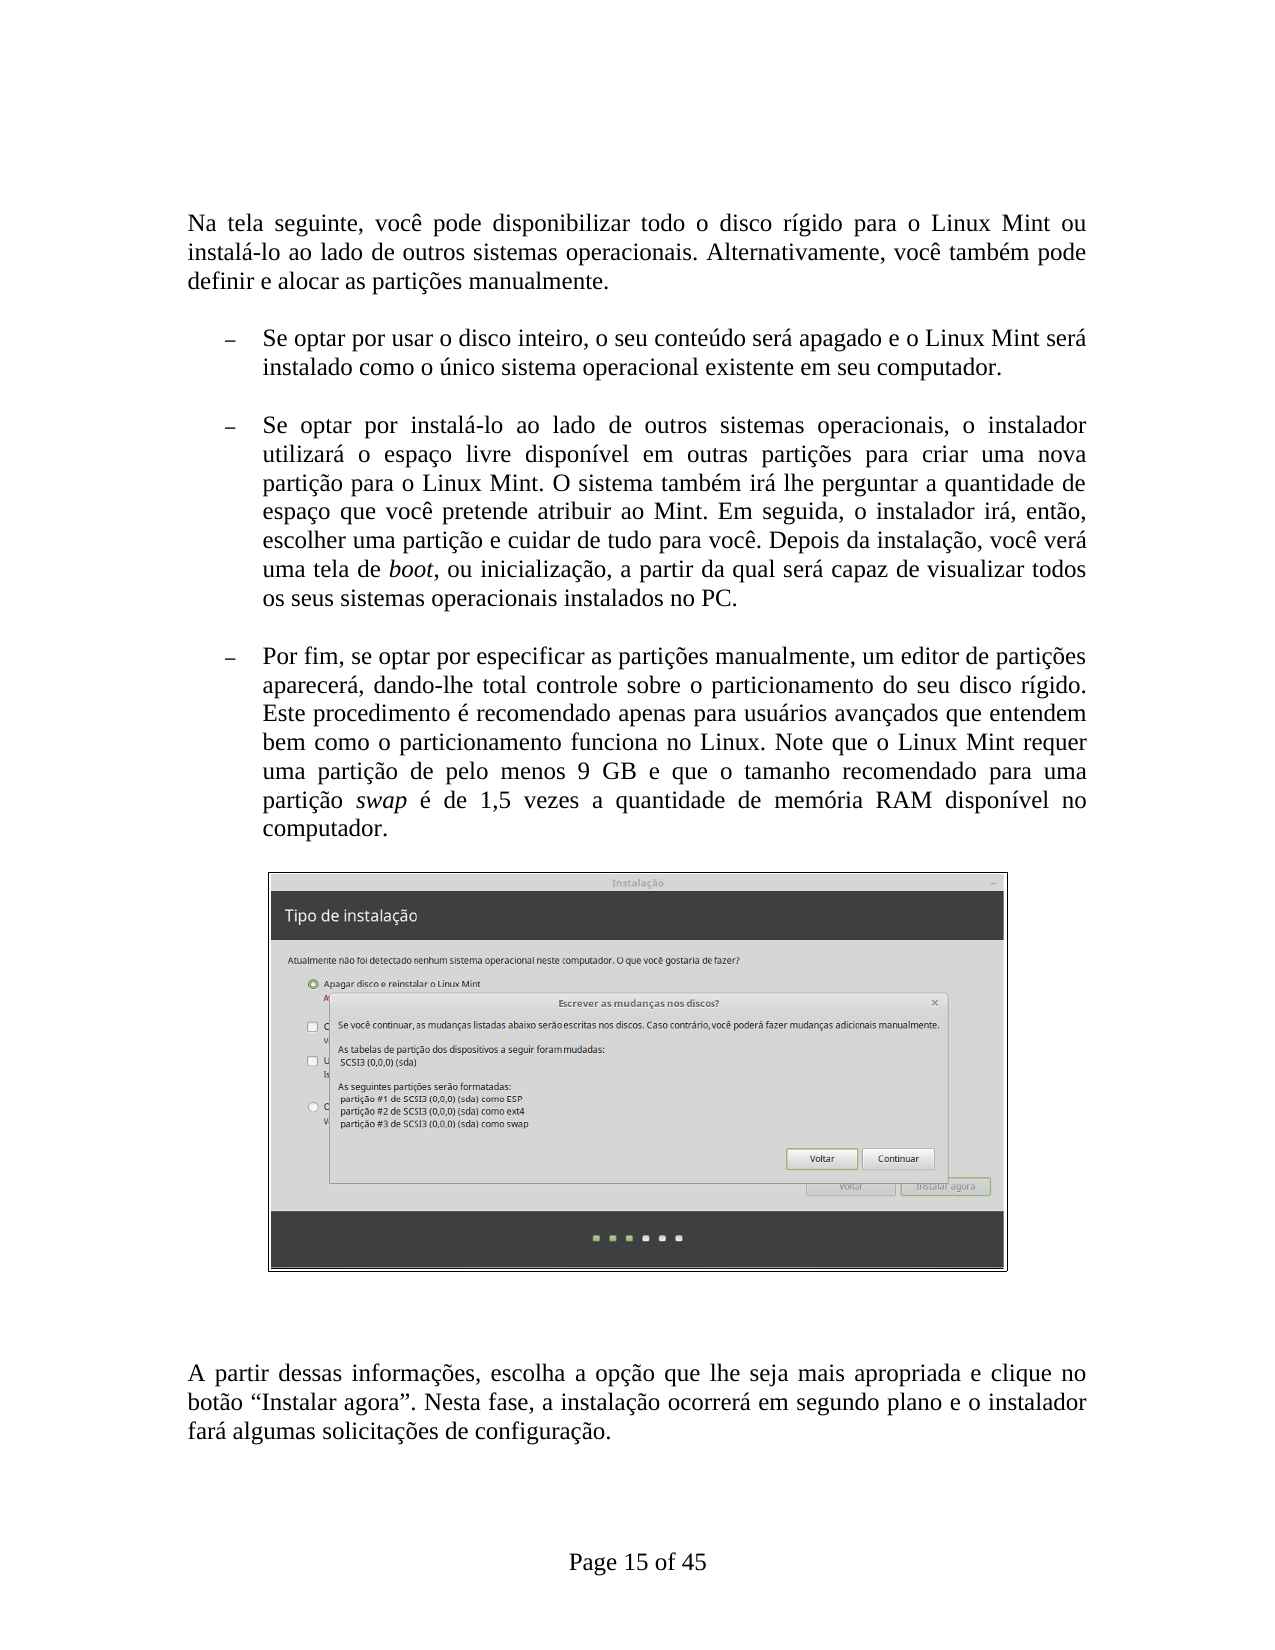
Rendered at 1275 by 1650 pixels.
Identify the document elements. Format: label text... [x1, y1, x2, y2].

list Por fim, se optar por especificar as partições manualmente, um editor de partições aparecerá, dando-lhe total controle sobre o particionamento do seu disco rígido. Este procedimento é recomendado apenas para usuários avançados que entendem bem como o particionamento funciona no Linux. Note que o Linux Mint requer uma partição de pelo menos 9 GB e que o tamanho recomendado para uma partição swap é de 1,5 vezes a quantidade de memória RAM disponível no computador. [225, 641, 1087, 842]
text Na tela seguinte, você pode disponibilizar todo o disco rígido para o Linux Mint ou instalá-lo ao lado de outros sistemas operacionais. Alternativamente, você também pode definir e alocar as partições manualmente. [187, 208, 1087, 294]
picture [271, 874, 1004, 1269]
list Se optar por instalá-lo ao lado de outros sistemas operacionais, o instalador utilizará o espaço livre disponível em outras partições para criar uma nova partição para o Linux Mint. O sistema também irá lhe perguntar a quantidade de espaço que você pretende atribuir ao Mint. Em seguida, o instalador irá, então, escolher uma partição e cuidar de tudo para você. Depois da instalação, você verá uma tela de boot, ou inicialização, a partir da qual será capaz de visualizar todos os seus sistemas operacionais instalados no PC. [225, 410, 1087, 611]
list Se optar por usar o disco inteiro, o seu conteúdo será apagado e o Linux Mint será instalado como o único sistema operacional existente em seu computador. [225, 323, 1087, 381]
text A partir dessas informações, escolha a opção que lhe seja mais apropriada e clique no botão “Instalar agora”. Nesta fase, a instalação ocorrerá em segundo plano e o instalador fará algumas solicitações de configuração. [187, 1358, 1087, 1445]
